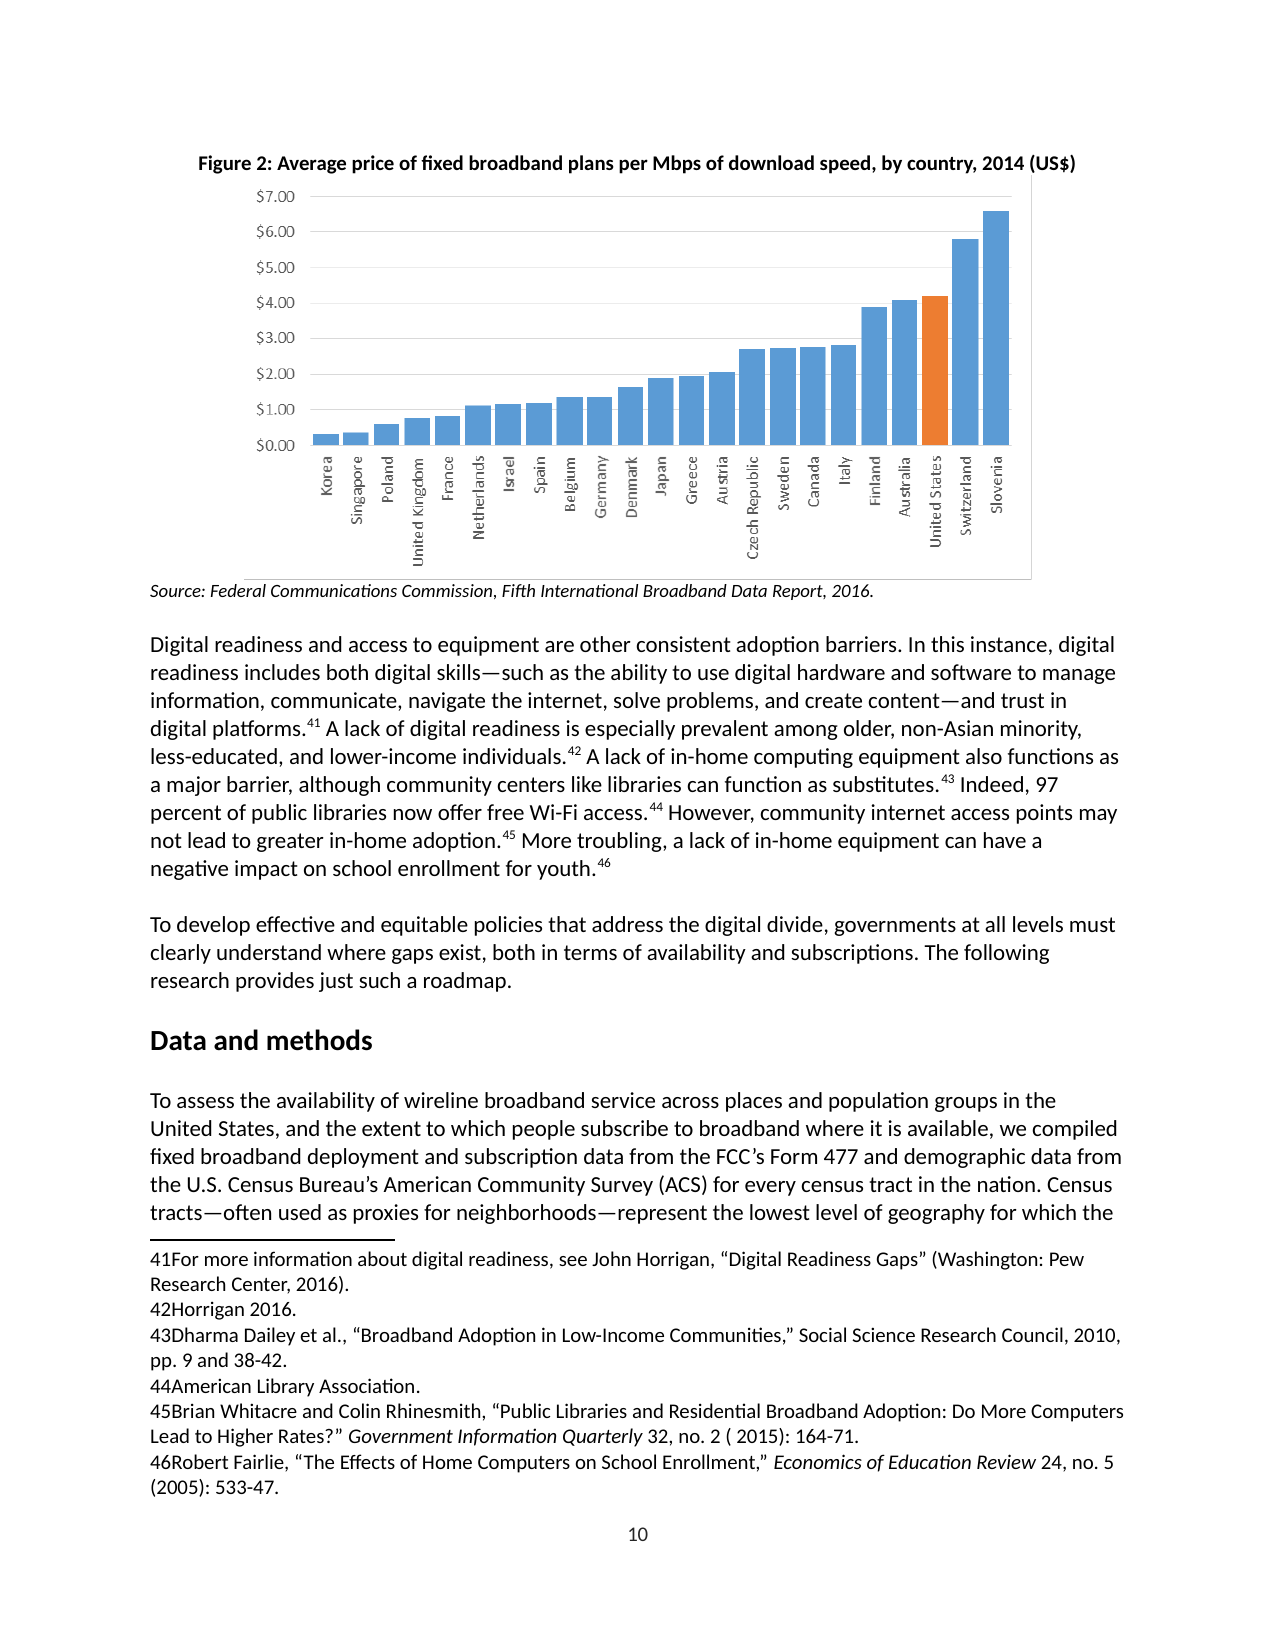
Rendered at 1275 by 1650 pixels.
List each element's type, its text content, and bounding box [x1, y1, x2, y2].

text To develop effective and equitable policies that address the digital divide, governments at all levels must clearly understand where gaps exist, both in terms of availability and subscriptions. The following research provides just such a roadmap. [150, 910, 1125, 994]
text To assess the availability of wireline broadband service across places and population groups in the United States, and the extent to which people subscribe to broadband where it is available, we compiled fixed broadband deployment and subscription data from the FCC’s Form 477 and demographic data from the U.S. Census Bureau’s American Community Survey (ACS) for every census tract in the nation. Census tracts—often used as proxies for neighborhoods—represent the lowest level of geography for which the [150, 1086, 1125, 1226]
text Brian Whitacre and Colin Rhinesmith, “Public Libraries and Residential Broadband Adoption: Do More Computers Lead to Higher Rates?” Government Information Quarterly 32, no. 2 ( 2015): 164-71. [150, 1398, 1125, 1449]
picture [243, 175, 1032, 580]
text Dharma Dailey et al., “Broadband Adoption in Low-Income Communities,” Social Science Research Council, 2010, pp. 9 and 38-42. [150, 1322, 1125, 1373]
text Horrigan 2016. [150, 1297, 1125, 1322]
text Digital readiness and access to equipment are other consistent adoption barriers. In this instance, digital readiness includes both digital skills—such as the ability to use digital hardware and software to manage information, communicate, navigate the internet, solve problems, and create content—and trust in digital platforms. A lack of digital readiness is especially prevalent among older, non-Asian minority, less-educated, and lower-income individuals. A lack of in-home computing equipment also functions as a major barrier, although community centers like libraries can function as substitutes. Indeed, 97 percent of public libraries now offer free Wi-Fi access. However, community internet access points may not lead to greater in-home adoption. More troubling, a lack of in-home equipment can have a negative impact on school enrollment for youth. [150, 630, 1125, 882]
text Data and methods [150, 1022, 1125, 1058]
text For more information about digital readiness, see John Horrigan, “Digital Readiness Gaps” (Washington: Pew Research Center, 2016). [150, 1246, 1125, 1297]
text Figure 2: Average price of fixed broadband plans per Mbps of download speed, by country, 2014 (US$) [150, 150, 1125, 175]
text American Library Association. [150, 1373, 1125, 1398]
text Source: Federal Communications Commission, Fifth International Broadband Data Report, 2016. [150, 579, 1125, 602]
text Robert Fairlie, “The Effects of Home Computers on School Enrollment,” Economics of Education Review 24, no. 5 (2005): 533-47. [150, 1449, 1125, 1500]
